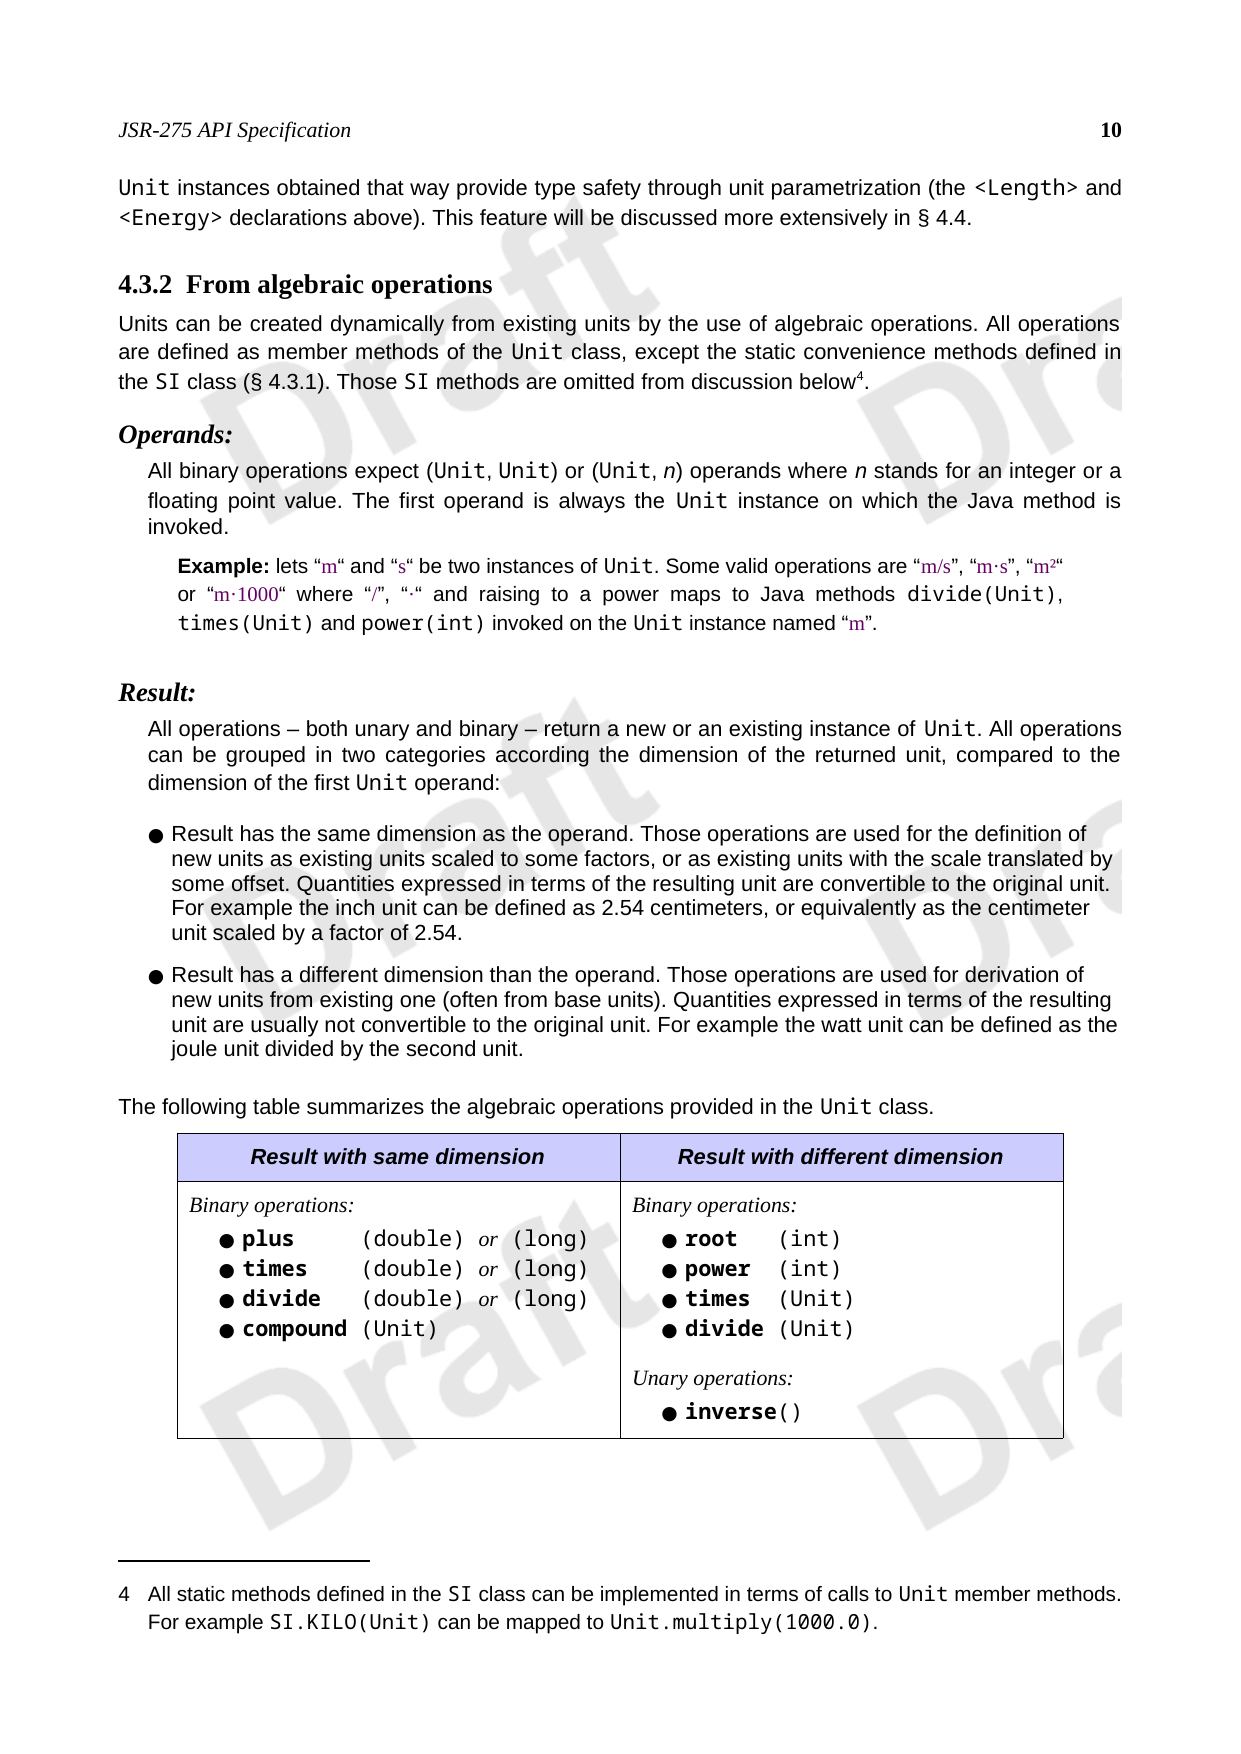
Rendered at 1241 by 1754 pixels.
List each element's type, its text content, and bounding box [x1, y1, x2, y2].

table_cell Binary operations: root (int) power (int) times (Unit) divide (Unit) [621, 1182, 1063, 1354]
table_cell [178, 1354, 620, 1438]
text The following table summarizes the algebraic operations provided in the Unit class. [118, 1091, 1122, 1121]
picture [118, 117, 1122, 172]
picture [118, 396, 1122, 420]
picture [118, 707, 1122, 1091]
table_cell Unary operations: inverse() [621, 1354, 1063, 1438]
subtitle Result: [118, 677, 1122, 707]
picture [118, 231, 1122, 269]
subtitle Operands: [118, 420, 1122, 449]
table_header Result with different dimension [621, 1134, 1063, 1181]
text Unit instances obtained that way provide type safety through unit parametrization (the <Length> and <Energy> declarations above). This feature will be discussed more extensively in § 4.4. [118, 172, 1122, 231]
picture [118, 449, 1122, 677]
table_header Result with same dimension [178, 1134, 620, 1181]
list Result has the same dimension as the operand. Those operations are used for the definition of new units as existing units scaled to some factors, or as existing units with the scale translated by some offset. Quantities expressed in terms of the resulting unit are convertible to the original unit. For example the inch unit can be defined as 2.54 centimeters, or equivalently as the centimeter unit scaled by a factor of 2.54. [148, 821, 1122, 944]
text All binary operations expect (Unit, Unit) or (Unit, n) operands where n stands for an integer or a floating point value. The first operand is always the Unit instance on which the Java method is invoked. [148, 455, 1122, 539]
text All static methods defined in the SI class can be implemented in terms of calls to Unit member methods. For example SI.KILO(Unit) can be mapped to Unit.multiply(1000.0). [118, 1579, 1122, 1636]
list Result has a different dimension than the operand. Those operations are used for derivation of new units from existing one (often from base units). Quantities expressed in terms of the resulting unit are usually not convertible to the original unit. For example the watt unit can be defined as the joule unit divided by the second unit. [148, 962, 1122, 1061]
text Units can be created dynamically from existing units by the use of algebraic operations. All operations are defined as member methods of the Unit class, except the static convenience methods defined in the SI class (§ 4.3.1). Those SI methods are omitted from discussion below. [118, 311, 1122, 396]
text All operations – both unary and binary – return a new or an existing instance of Unit. All operations can be grouped in two categories according the dimension of the returned unit, compared to the dimension of the first Unit operand: [148, 713, 1122, 797]
text Example: lets “m“ and “s“ be two instances of Unit. Some valid operations are “m/s”, “m·s”, “m²“ or “m·1000“ where “/”, “·“ and raising to a power maps to Java methods divide(Unit), times(Unit) and power(int) invoked on the Unit instance named “m”. [177, 551, 1063, 636]
picture [118, 299, 1122, 311]
subtitle From algebraic operations [118, 269, 1122, 299]
picture [118, 1121, 1122, 1579]
table_cell Binary operations: plus (double) or (long) times (double) or (long) divide (double) or (long) compound (Unit) [178, 1182, 620, 1354]
